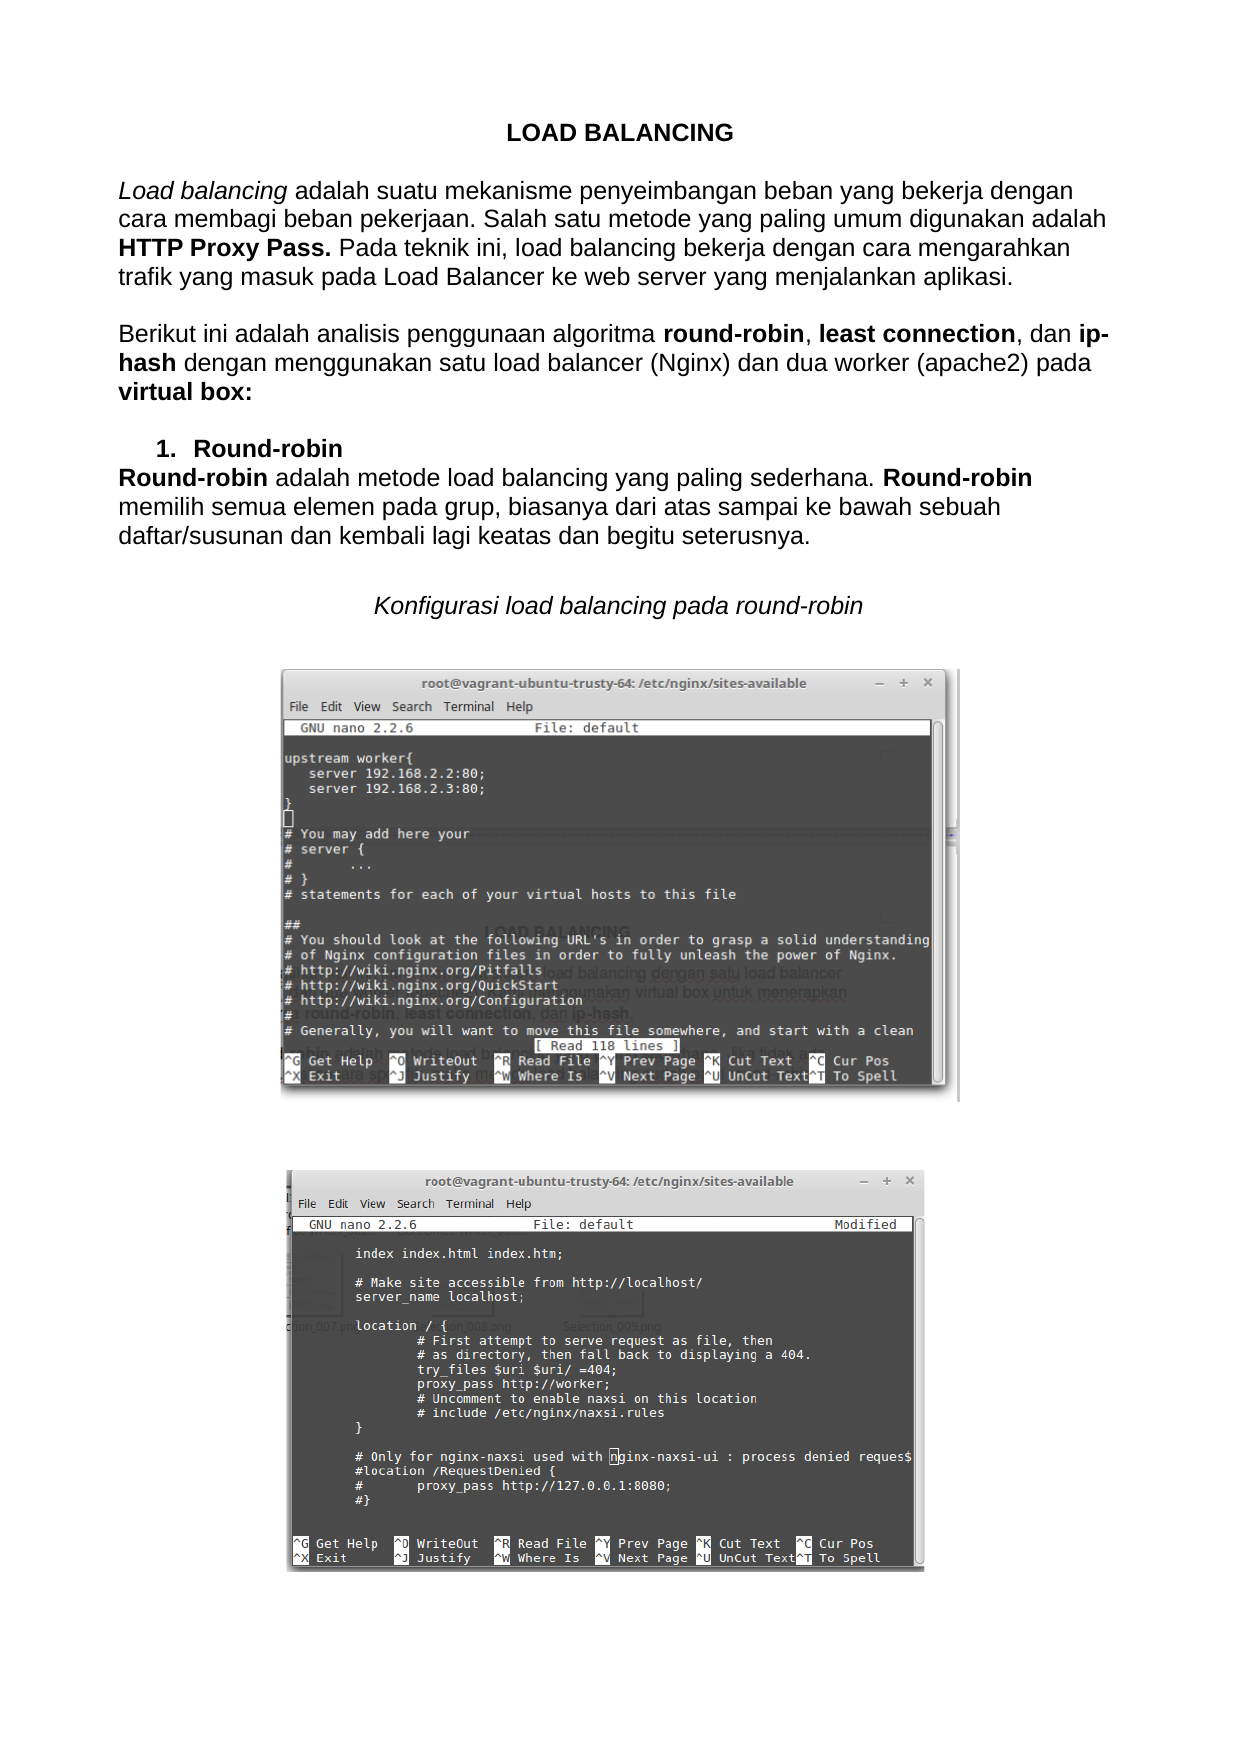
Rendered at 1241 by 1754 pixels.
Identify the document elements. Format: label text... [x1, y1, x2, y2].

picture [280, 669, 960, 1102]
text Load balancing adalah suatu mekanisme penyeimbangan beban yang bekerja dengan cara membagi beban pekerjaan. Salah satu metode yang paling umum digunakan adalah HTTP Proxy Pass. Pada teknik ini, load balancing bekerja dengan cara mengarahkan trafik yang masuk pada Load Balancer ke web server yang menjalankan aplikasi. [118, 176, 1122, 291]
text LOAD BALANCING [118, 118, 1122, 147]
text Round-robin adalah metode load balancing yang paling sederhana. Round-robin memilih semua elemen pada grup, biasanya dari atas sampai ke bawah sebuah daftar/susunan dan kembali lagi keatas dan begitu seterusnya. [118, 463, 1122, 549]
text Konfigurasi load balancing pada round-robin [118, 591, 1122, 619]
list Round-robin [156, 434, 1122, 463]
picture [286, 1170, 925, 1572]
text Berikut ini adalah analisis penggunaan algoritma round-robin, least connection, dan ip-hash dengan menggunakan satu load balancer (Nginx) dan dua worker (apache2) pada virtual box: [118, 319, 1122, 406]
